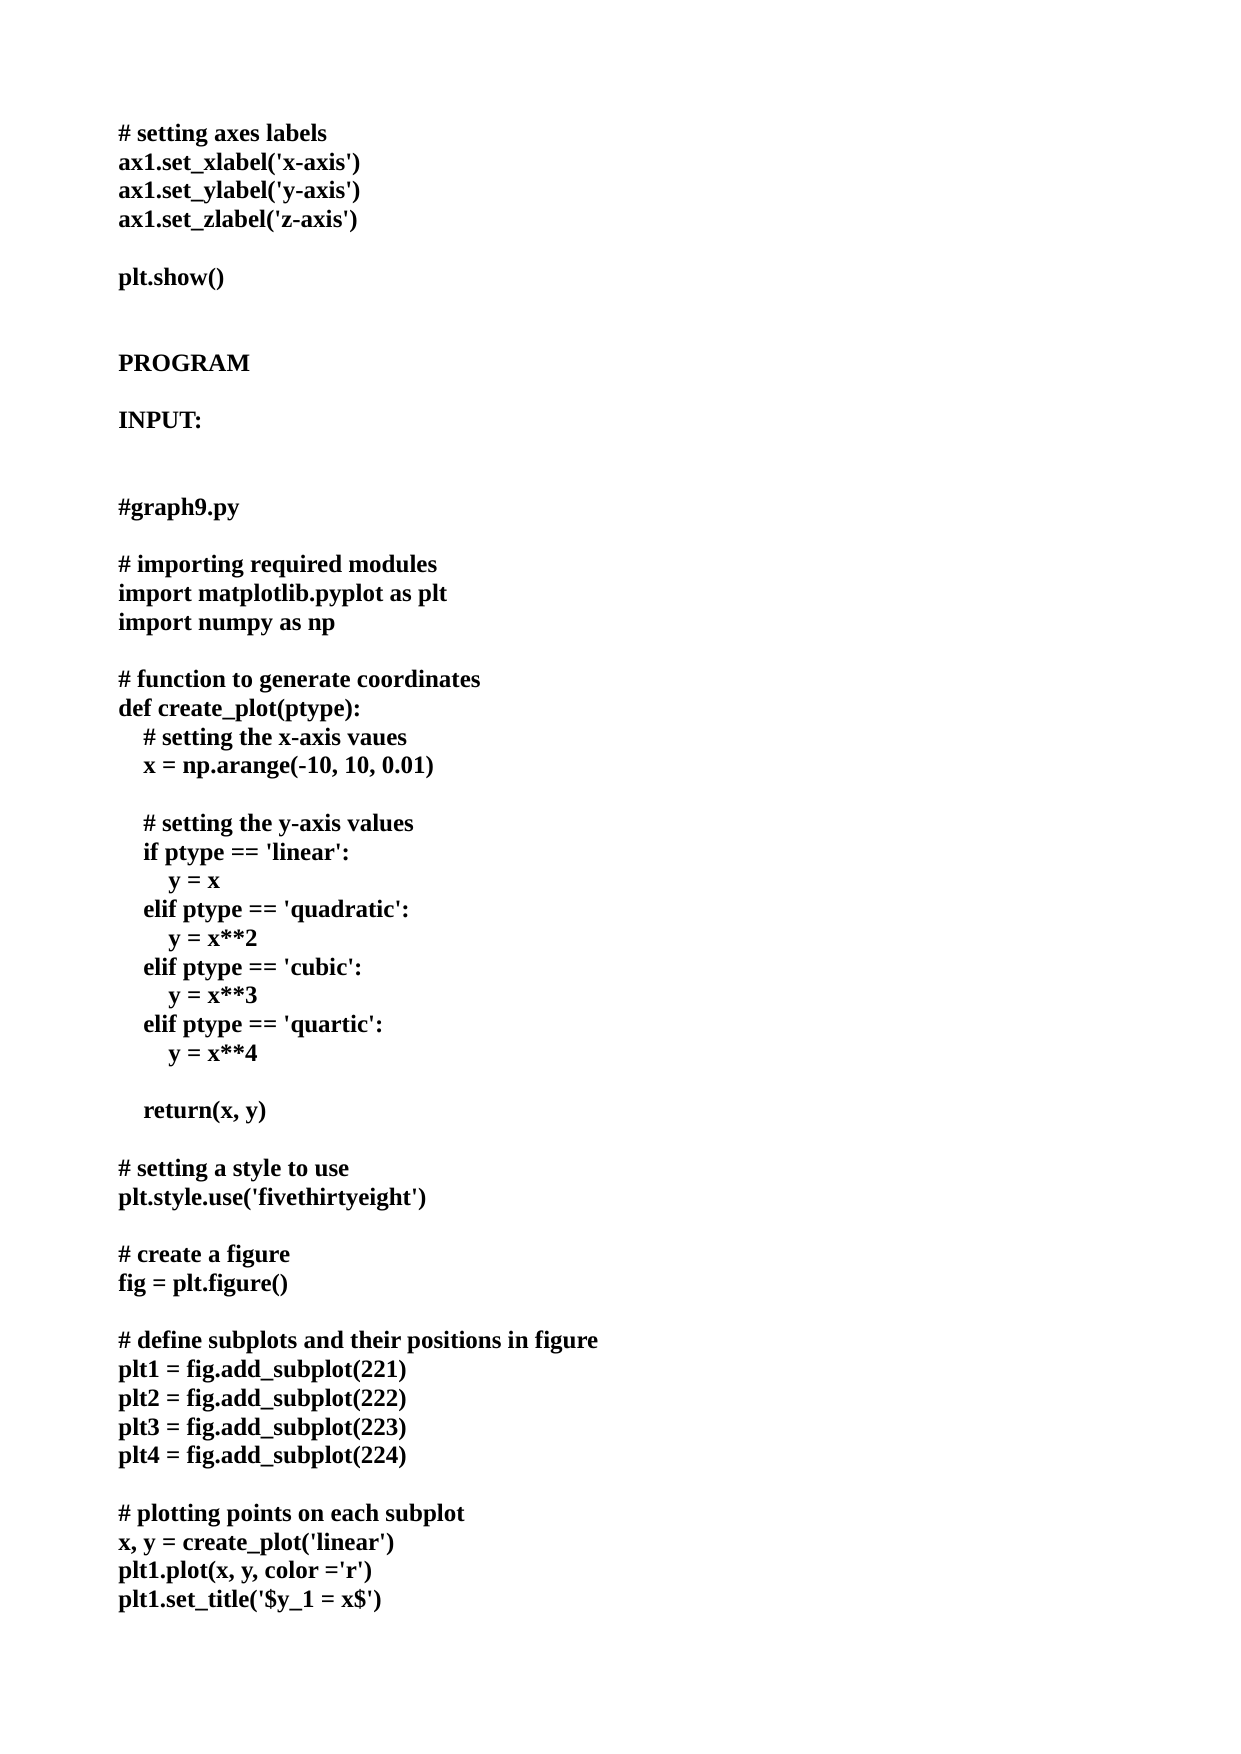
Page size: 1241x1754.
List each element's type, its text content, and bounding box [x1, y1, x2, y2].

text plt1.set_title('$y_1 = x$') [118, 1584, 1122, 1613]
text #graph9.py [118, 492, 1122, 521]
text plt1 = fig.add_subplot(221) [118, 1354, 1122, 1383]
text # plotting points on each subplot [118, 1498, 1122, 1527]
text fig = plt.figure() [118, 1268, 1122, 1297]
text plt3 = fig.add_subplot(223) [118, 1412, 1122, 1441]
text # define subplots and their positions in figure [118, 1326, 1122, 1354]
text # setting axes labels [118, 118, 1122, 147]
text plt1.plot(x, y, color ='r') [118, 1556, 1122, 1584]
text # importing required modules [118, 549, 1122, 578]
text plt4 = fig.add_subplot(224) [118, 1441, 1122, 1469]
text plt.style.use('fivethirtyeight') [118, 1182, 1122, 1211]
text # function to generate coordinates [118, 664, 1122, 693]
text plt.show() [118, 262, 1122, 291]
text def create_plot(ptype): [118, 693, 1122, 722]
text x, y = create_plot('linear') [118, 1527, 1122, 1556]
text y = x [118, 866, 1122, 894]
text y = x**3 [118, 981, 1122, 1009]
text if ptype == 'linear': [118, 837, 1122, 866]
text PROGRAM [118, 348, 1122, 377]
text # setting a style to use [118, 1153, 1122, 1182]
text elif ptype == 'quadratic': [118, 894, 1122, 923]
text import matplotlib.pyplot as plt [118, 578, 1122, 607]
text ax1.set_ylabel('y-axis') [118, 176, 1122, 204]
text plt2 = fig.add_subplot(222) [118, 1383, 1122, 1412]
text # create a figure [118, 1239, 1122, 1268]
text ax1.set_zlabel('z-axis') [118, 204, 1122, 233]
text elif ptype == 'cubic': [118, 952, 1122, 981]
text # setting the x-axis vaues [118, 722, 1122, 751]
text import numpy as np [118, 607, 1122, 636]
text y = x**4 [118, 1038, 1122, 1067]
text elif ptype == 'quartic': [118, 1009, 1122, 1038]
text INPUT: [118, 406, 1122, 434]
text return(x, y) [118, 1096, 1122, 1124]
text x = np.arange(-10, 10, 0.01) [118, 751, 1122, 779]
text y = x**2 [118, 923, 1122, 952]
text ax1.set_xlabel('x-axis') [118, 147, 1122, 176]
text # setting the y-axis values [118, 808, 1122, 837]
